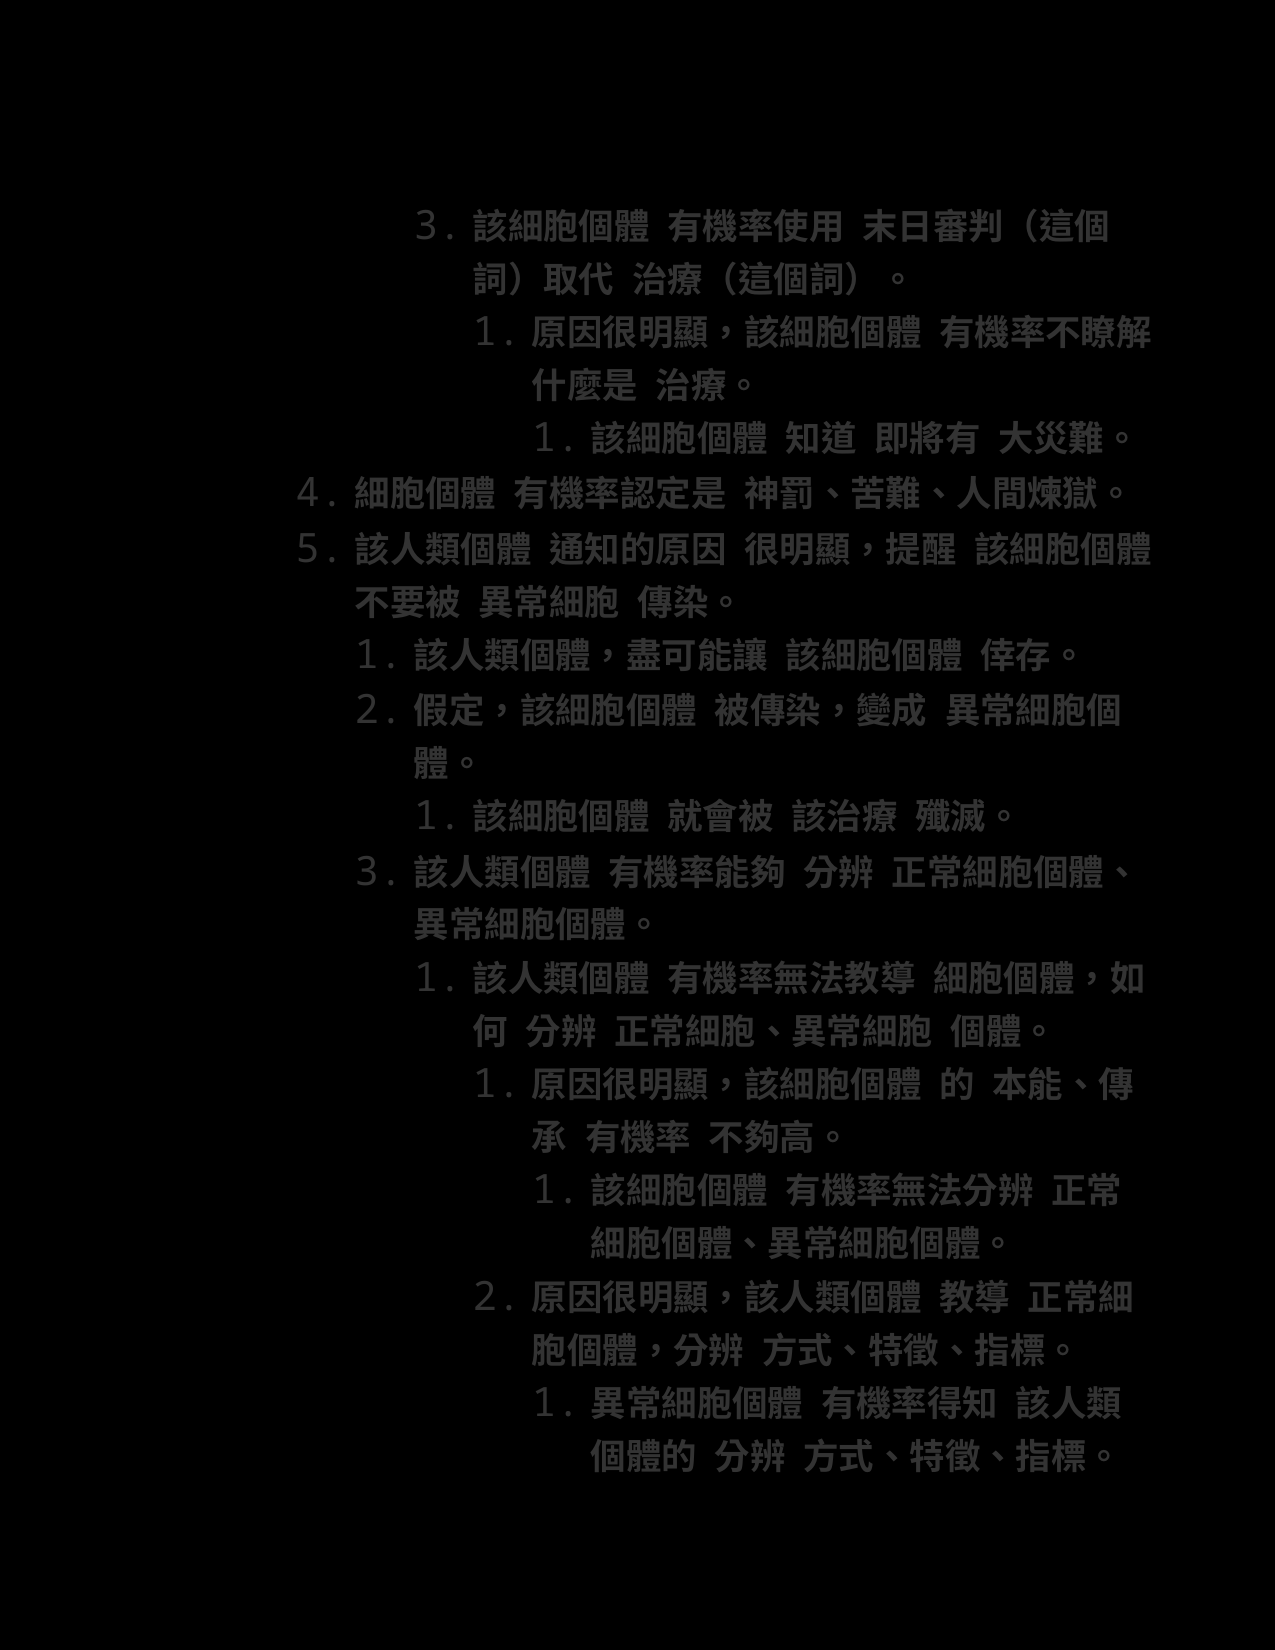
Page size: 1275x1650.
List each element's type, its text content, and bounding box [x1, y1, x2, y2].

list 該細胞個體 有機率使用 末日審判（這個詞）取代 治療（這個詞）。 [413, 196, 1157, 302]
list 原因很明顯，該人類個體 教導 正常細胞個體，分辨 方式、特徵、指標。 [472, 1267, 1157, 1373]
list 異常細胞個體 有機率得知 該人類個體的 分辨 方式、特徵、指標。 [532, 1373, 1157, 1480]
list 該人類個體 有機率無法教導 細胞個體，如何 分辨 正常細胞、異常細胞 個體。 [413, 948, 1157, 1054]
list 假定，該細胞個體 被傳染，變成 異常細胞個體。 [354, 680, 1157, 787]
list 該細胞個體 有機率無法分辨 正常細胞個體、異常細胞個體。 [532, 1161, 1157, 1267]
list 該人類個體，盡可能讓 該細胞個體 倖存。 [354, 625, 1157, 680]
list 細胞個體 有機率認定是 神罰、苦難、人間煉獄。 [295, 464, 1157, 519]
list 該細胞個體 就會被 該治療 殲滅。 [413, 787, 1157, 842]
list 原因很明顯，該細胞個體 的 本能、傳承 有機率 不夠高。 [472, 1054, 1157, 1161]
list 該人類個體 通知的原因 很明顯，提醒 該細胞個體 不要被 異常細胞 傳染。 [295, 519, 1157, 625]
list 該細胞個體 知道 即將有 大災難。 [532, 408, 1157, 464]
list 該人類個體 有機率能夠 分辨 正常細胞個體、異常細胞個體。 [354, 842, 1157, 948]
list 原因很明顯，該細胞個體 有機率不瞭解 什麼是 治療。 [472, 302, 1157, 408]
